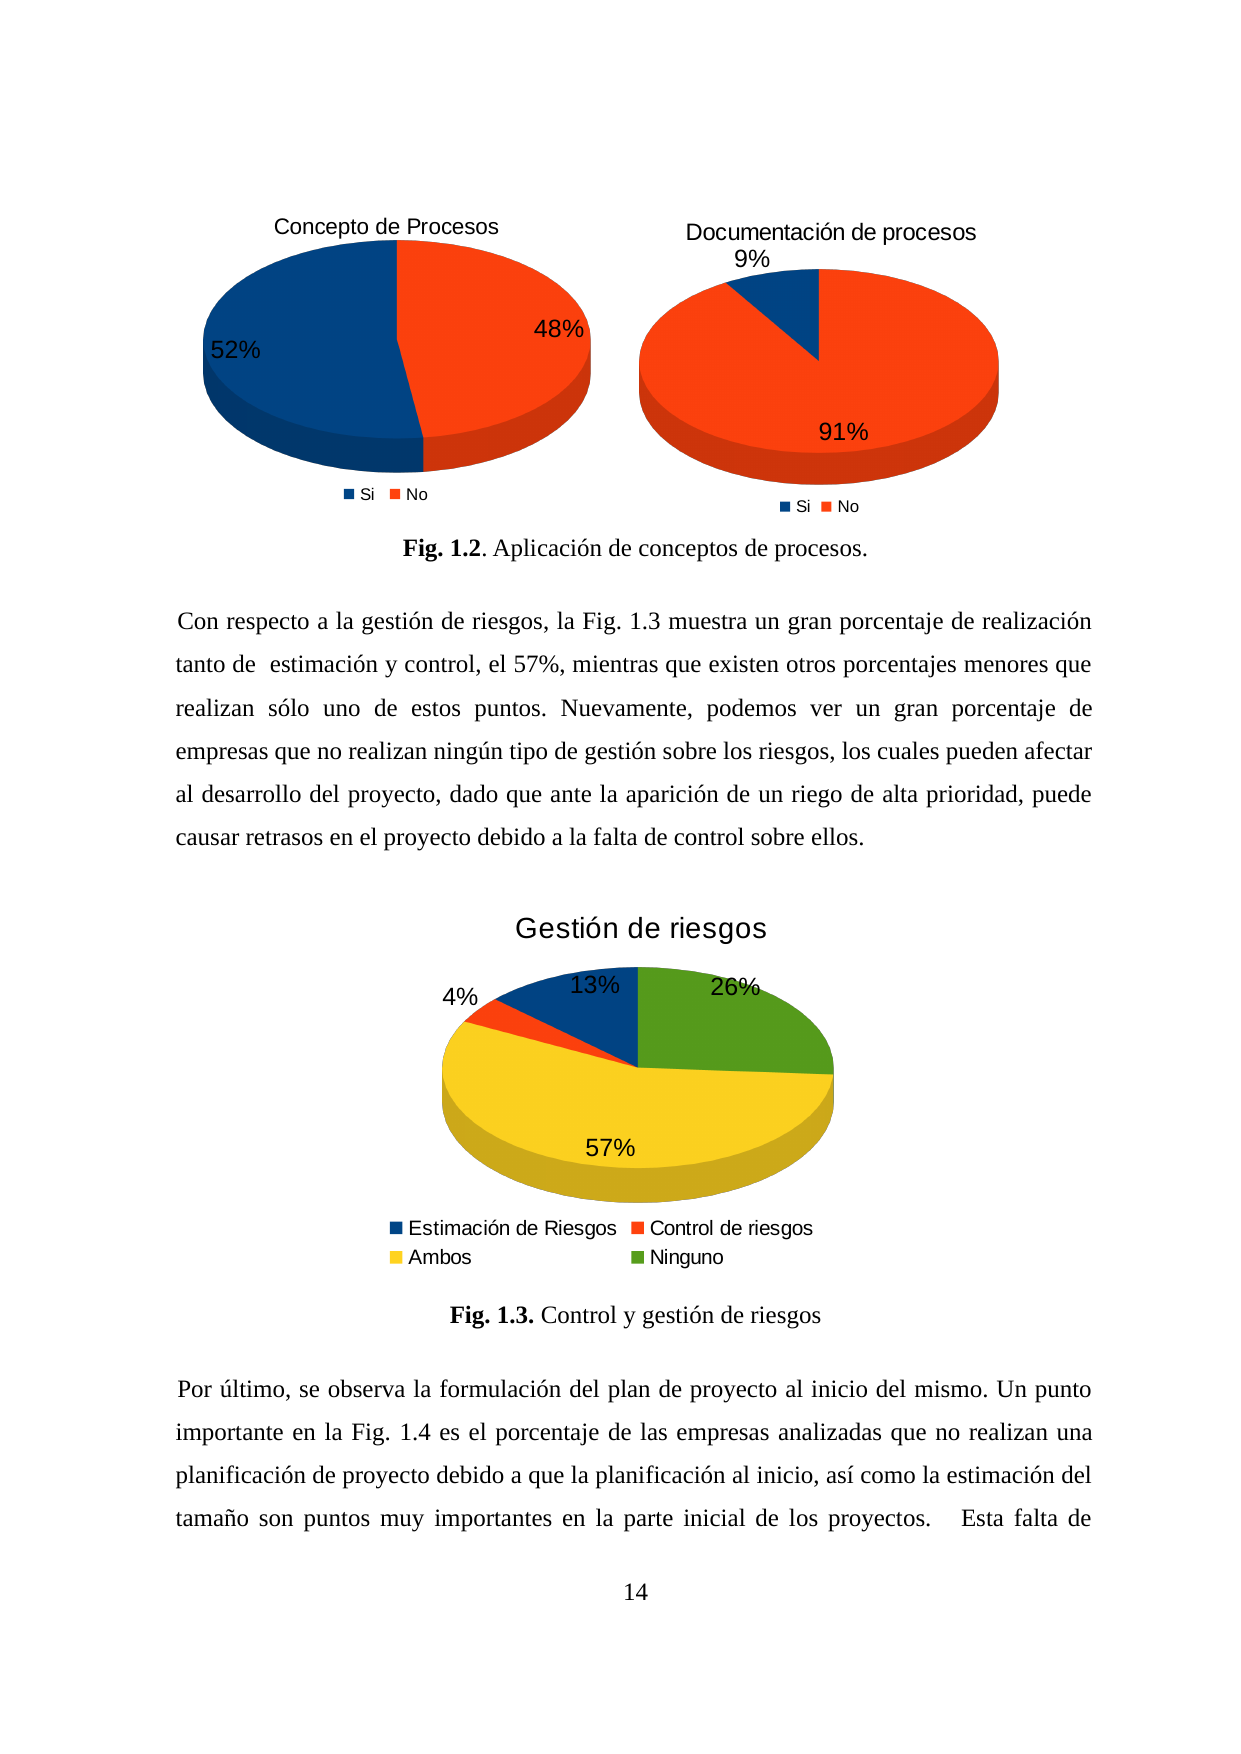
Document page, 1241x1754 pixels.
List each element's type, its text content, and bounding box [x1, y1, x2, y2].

text Fig. 1.3. Control y gestión de riesgos [175, 895, 1093, 1329]
text Fig. 1.2. Aplicación de conceptos de procesos. [175, 177, 1093, 562]
text Por último, se observa la formulación del plan de proyecto al inicio del mismo. Un punto importante en la Fig. 1.4 es el porcentaje de las empresas analizadas que no realizan una planificación de proyecto debido a que la planificación al inicio, así como la estimación del tamaño son puntos muy importantes en la parte inicial de los proyectos. Esta falta de [175, 1374, 1093, 1532]
text Con respecto a la gestión de riesgos, la Fig. 1.3 muestra un gran porcentaje de realización tanto de estimación y control, el 57%, mientras que existen otros porcentajes menores que realizan sólo uno de estos puntos. Nuevamente, podemos ver un gran porcentaje de empresas que no realizan ningún tipo de gestión sobre los riesgos, los cuales pueden afectar al desarrollo del proyecto, dado que ante la aparición de un riego de alta prioridad, puede causar retrasos en el proyecto debido a la falta de control sobre ellos. [175, 606, 1093, 851]
